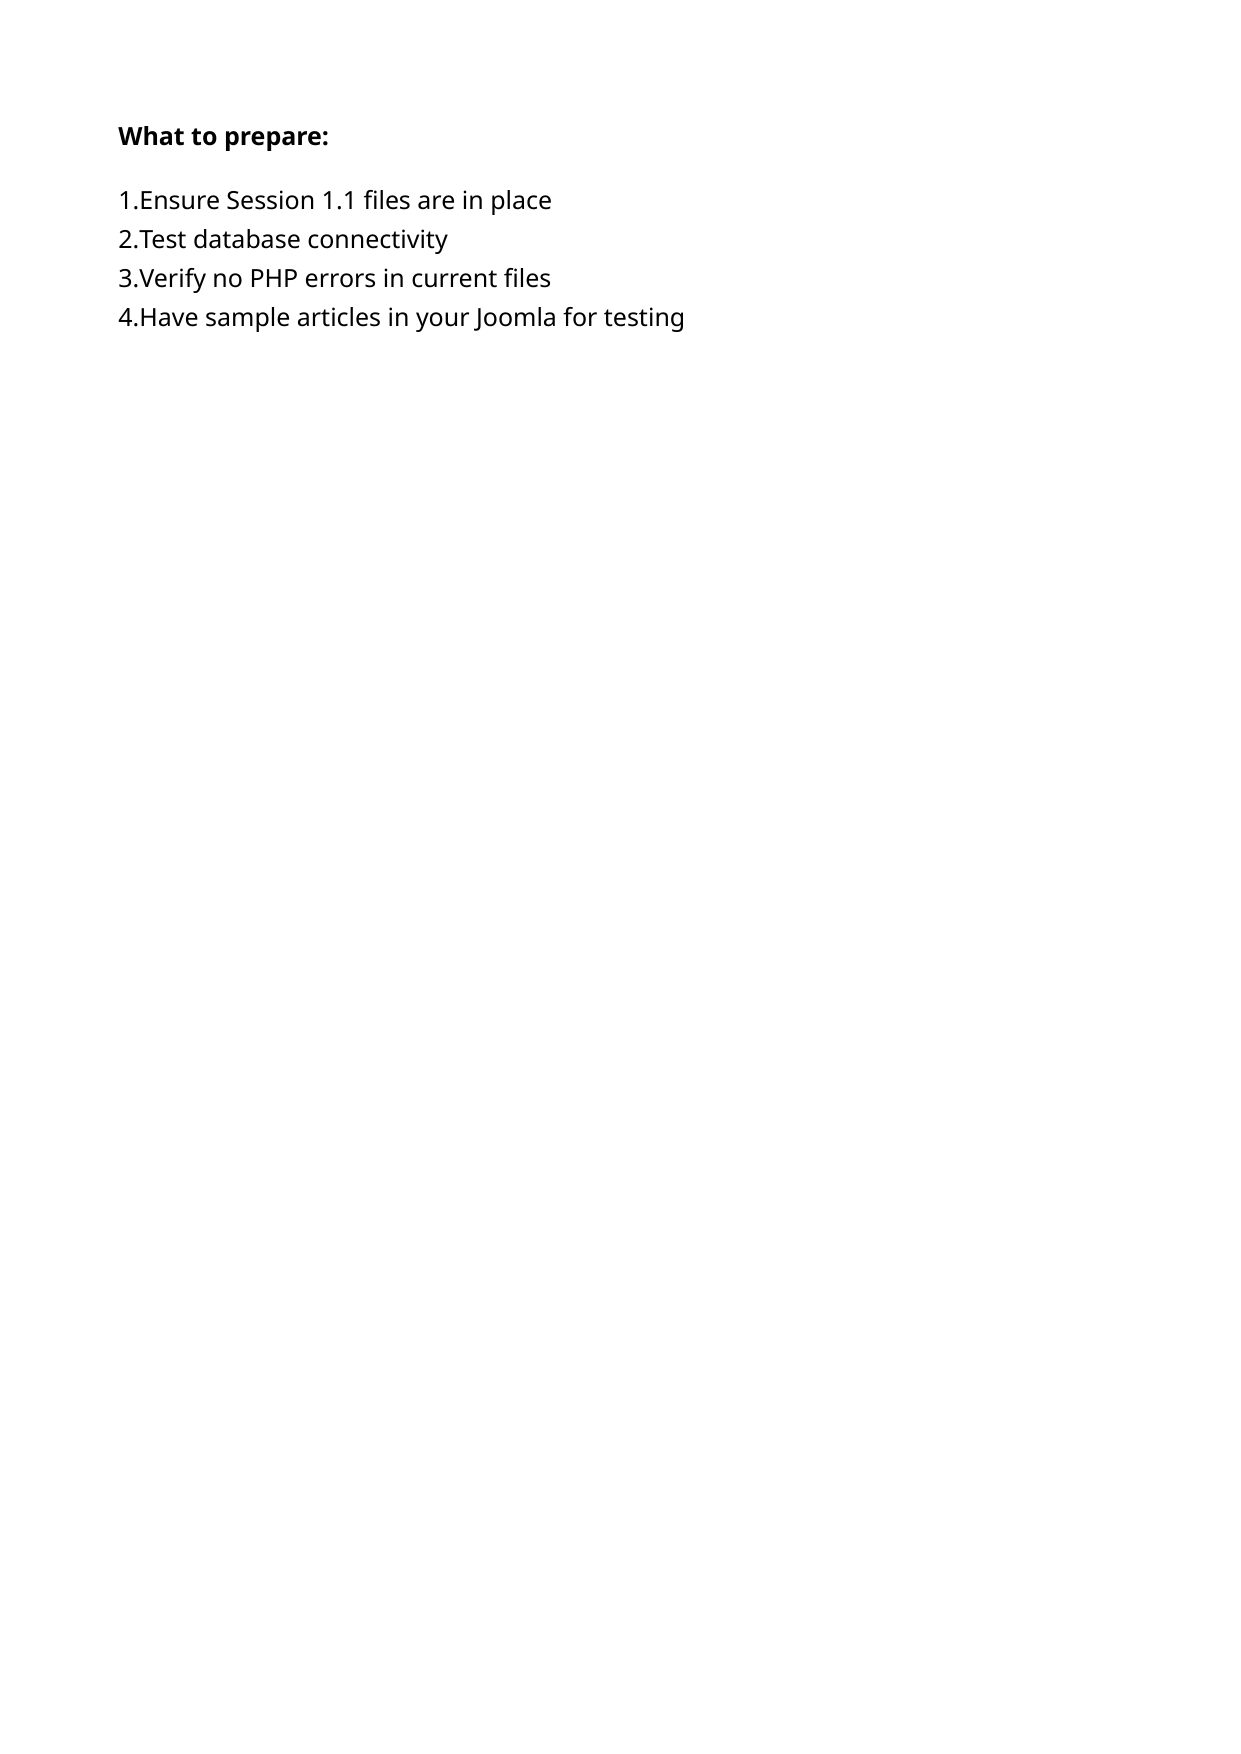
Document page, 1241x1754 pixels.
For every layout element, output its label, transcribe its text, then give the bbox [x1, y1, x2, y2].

list Ensure Session 1.1 files are in place [118, 182, 1122, 216]
list Have sample articles in your Joomla for testing [118, 300, 1122, 334]
list Verify no PHP errors in current files [118, 261, 1122, 295]
list Test database connectivity [118, 221, 1122, 256]
text What to prepare: [118, 118, 1122, 152]
